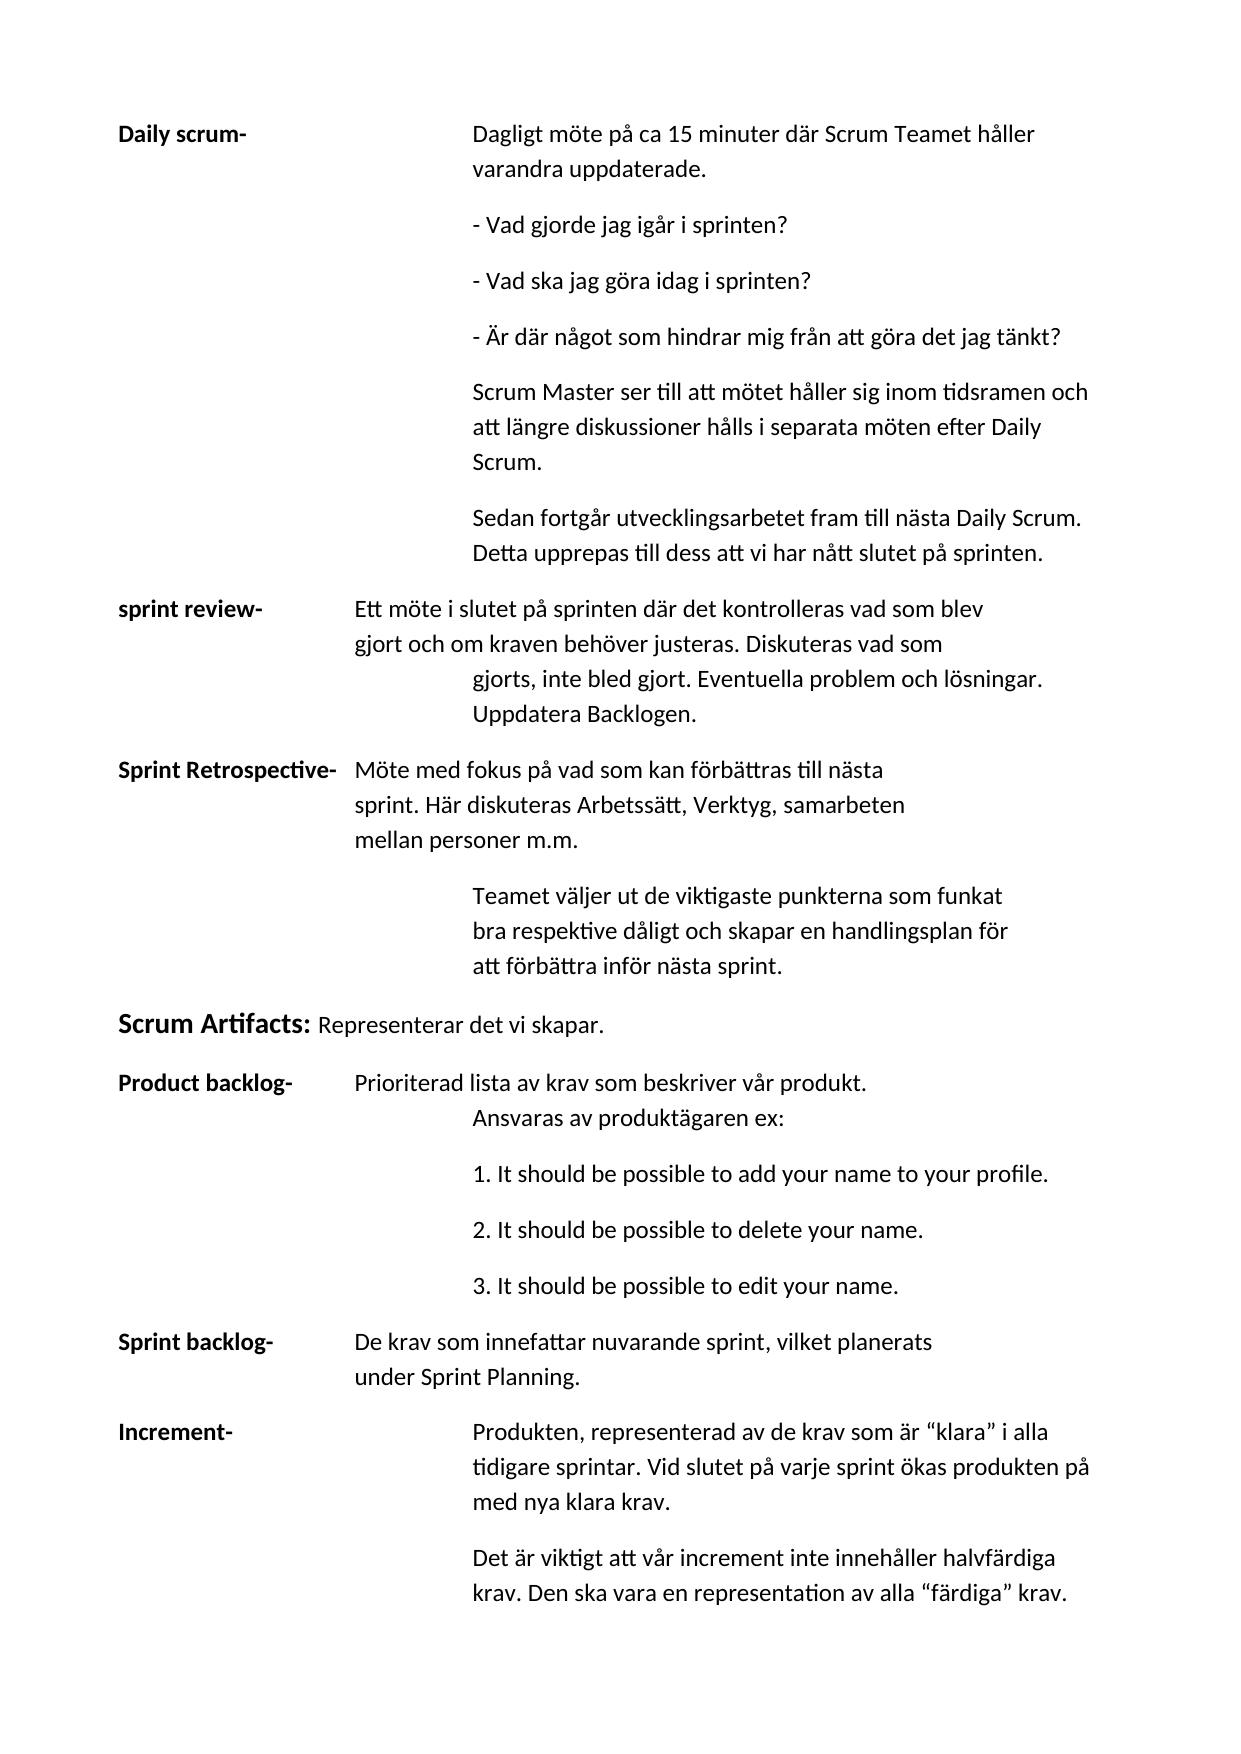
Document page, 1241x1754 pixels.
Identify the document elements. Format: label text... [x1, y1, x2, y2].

text Sedan fortgår utvecklingsarbetet fram till nästa Daily Scrum. Detta upprepas till dess att vi har nått slutet på sprinten. [118, 502, 1122, 568]
text - Vad gjorde jag igår i sprinten? [118, 209, 1122, 239]
text Daily scrum- Dagligt möte på ca 15 minuter där Scrum Teamet håller varandra uppdaterade. [118, 118, 1122, 184]
text Scrum Master ser till att mötet håller sig inom tidsramen och att längre diskussioner hålls i separata möten efter Daily Scrum. [118, 376, 1122, 477]
text - Är där något som hindrar mig från att göra det jag tänkt? [118, 321, 1122, 351]
text Det är viktigt att vår increment inte innehåller halvfärdiga krav. Den ska vara en representation av alla “färdiga” krav. [118, 1542, 1122, 1608]
text Product backlog- Prioriterad lista av krav som beskriver vår produkt. Ansvaras av produktägaren ex: [118, 1067, 1122, 1133]
text Scrum Artifacts: Representerar det vi skapar. [118, 1006, 1122, 1041]
text 2. It should be possible to delete your name. [118, 1214, 1122, 1244]
text - Vad ska jag göra idag i sprinten? [118, 265, 1122, 295]
text Teamet väljer ut de viktigaste punkterna som funkat bra respektive dåligt och skapar en handlingsplan för att förbättra inför nästa sprint. [118, 880, 1122, 980]
text sprint review- Ett möte i slutet på sprinten där det kontrolleras vad som blev gjort och om kraven behöver justeras. Diskuteras vad som gjorts, inte bled gjort. Eventuella problem och lösningar. Uppdatera Backlogen. [118, 593, 1122, 729]
text 1. It should be possible to add your name to your profile. [118, 1158, 1122, 1189]
text Sprint Retrospective- Möte med fokus på vad som kan förbättras till nästa sprint. Här diskuteras Arbetssätt, Verktyg, samarbeten mellan personer m.m. [118, 754, 1122, 854]
text Sprint backlog- De krav som innefattar nuvarande sprint, vilket planerats under Sprint Planning. [118, 1326, 1122, 1391]
text Increment- Produkten, representerad av de krav som är “klara” i alla tidigare sprintar. Vid slutet på varje sprint ökas produkten på med nya klara krav. [118, 1417, 1122, 1517]
text 3. It should be possible to edit your name. [118, 1270, 1122, 1300]
